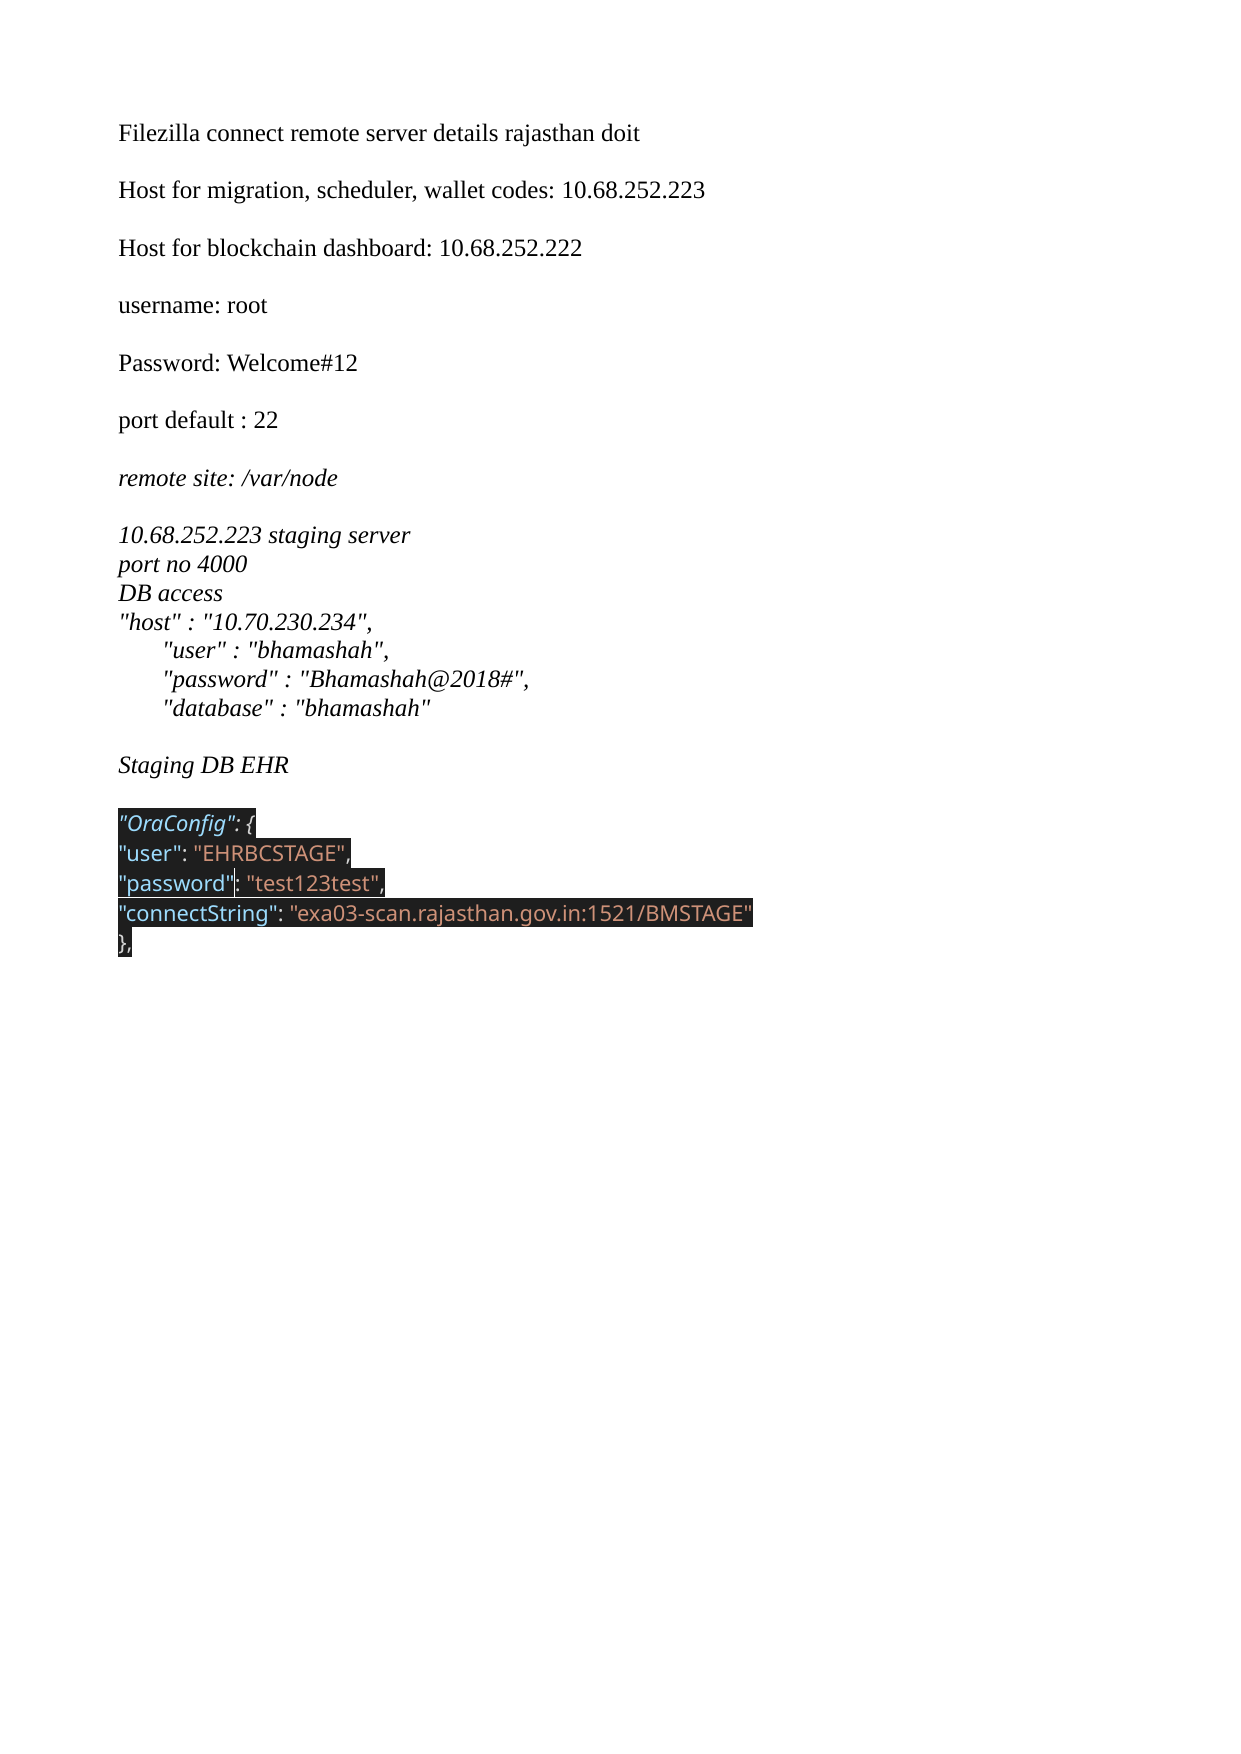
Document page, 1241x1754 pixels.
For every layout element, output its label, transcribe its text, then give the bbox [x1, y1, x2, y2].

text "connectString": "exa03-scan.rajasthan.gov.in:1521/BMSTAGE" [118, 897, 1122, 927]
text username: root [118, 291, 1122, 319]
text Host for migration, scheduler, wallet codes: 10.68.252.223 [118, 176, 1122, 204]
text "password" : "Bhamashah@2018#", [118, 664, 1122, 693]
text Password: Welcome#12 [118, 348, 1122, 377]
text remote site: /var/node [118, 463, 1122, 492]
text "user": "EHRBCSTAGE", [118, 838, 1122, 868]
text "host" : "10.70.230.234", [118, 607, 1122, 636]
text port no 4000 [118, 549, 1122, 578]
text "password": "test123test", [118, 868, 1122, 897]
text DB access [118, 578, 1122, 607]
text Filezilla connect remote server details rajasthan doit [118, 118, 1122, 147]
text Host for blockchain dashboard: 10.68.252.222 [118, 233, 1122, 262]
text 10.68.252.223 staging server [118, 521, 1122, 549]
text }, [118, 927, 1122, 957]
text Staging DB EHR [118, 751, 1122, 779]
text "user" : "bhamashah", [118, 636, 1122, 664]
text "OraConfig": { [118, 808, 1122, 838]
text "database" : "bhamashah" [118, 693, 1122, 722]
text port default : 22 [118, 406, 1122, 434]
